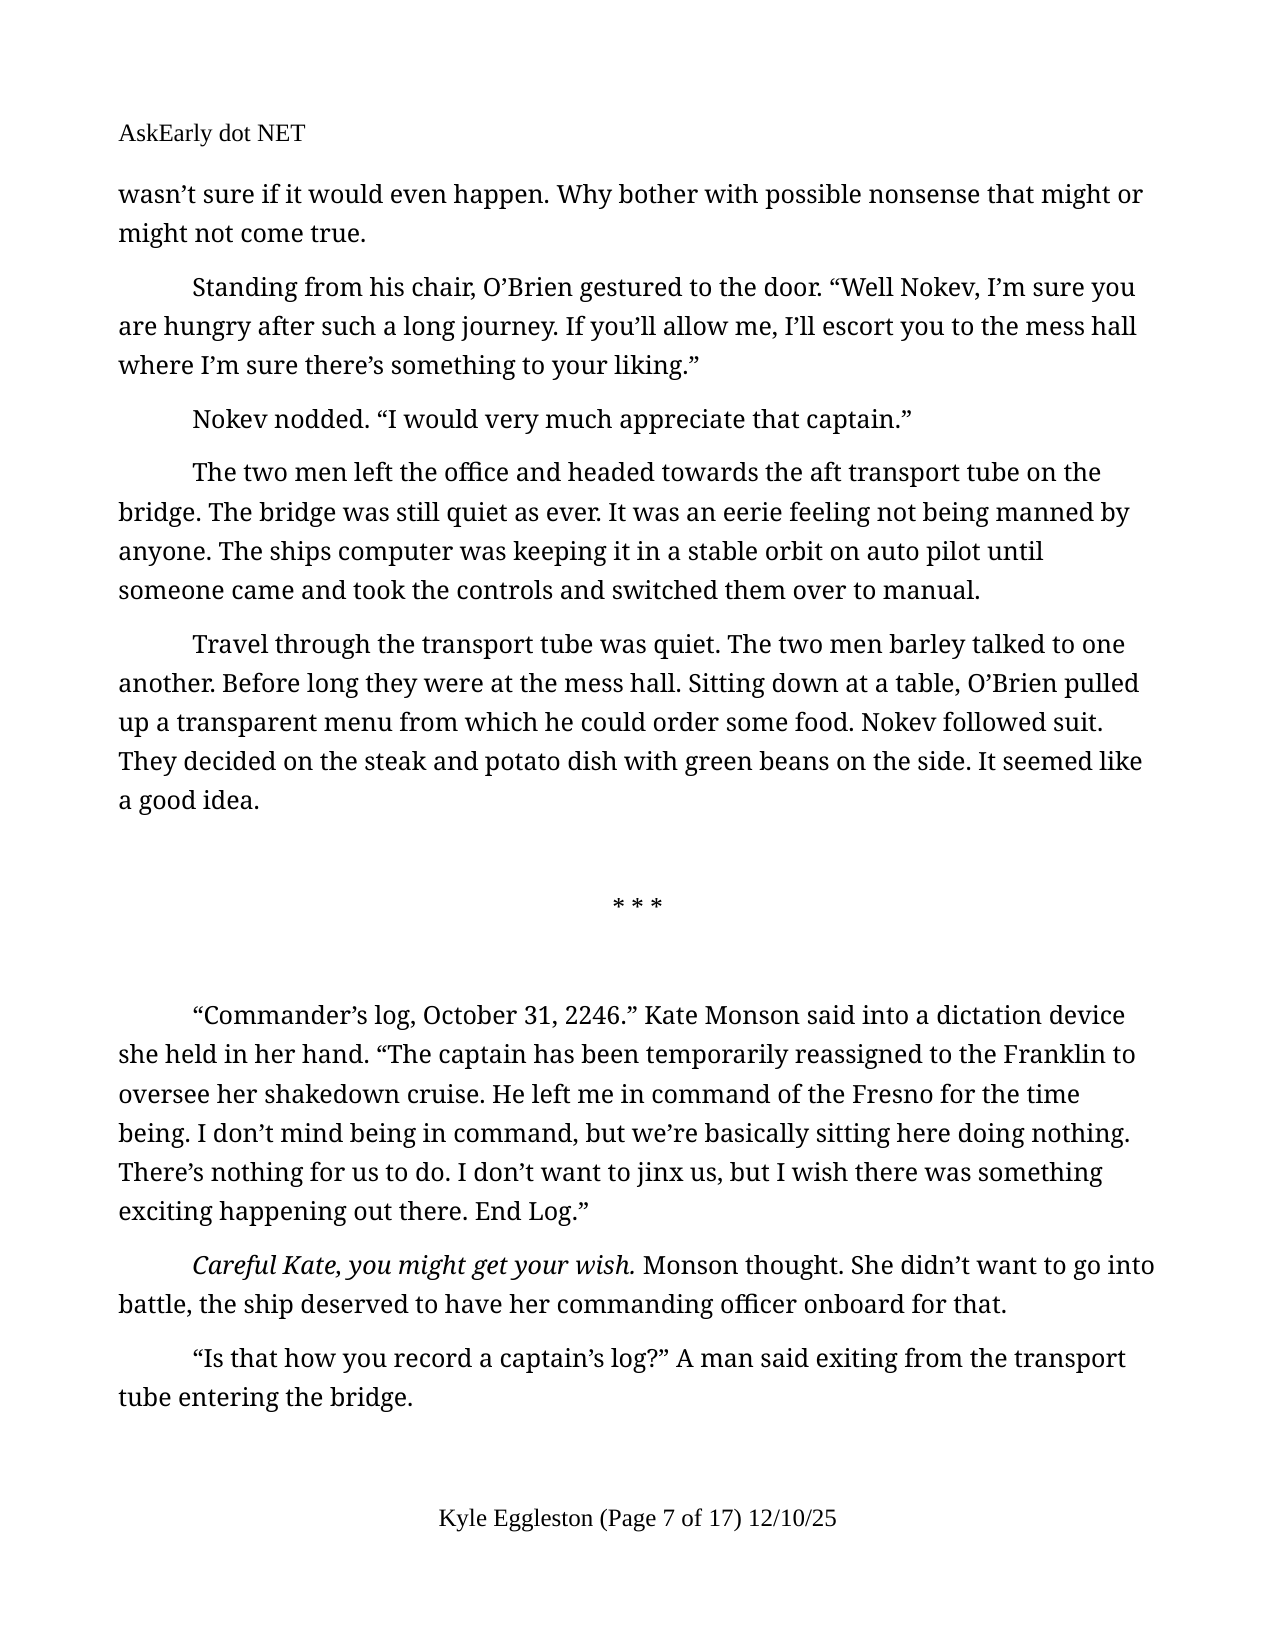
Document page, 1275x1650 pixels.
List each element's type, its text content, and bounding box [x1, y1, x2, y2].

text “Is that how you record a captain’s log?” A man said exiting from the transport tube entering the bridge. [118, 1341, 1157, 1414]
text “Commander’s log, October 31, 2246.” Kate Monson said into a dictation device she held in her hand. “The captain has been temporarily reassigned to the Franklin to oversee her shakedown cruise. He left me in command of the Fresno for the time being. I don’t mind being in command, but we’re basically sitting here doing nothing. There’s nothing for us to do. I don’t want to jinx us, but I wish there was something exciting happening out there. End Log.” [118, 998, 1157, 1228]
text The two men left the office and headed towards the aft transport tube on the bridge. The bridge was still quiet as ever. It was an eerie feeling not being manned by anyone. The ships computer was keeping it in a stable orbit on auto pilot until someone came and took the controls and switched them over to manual. [118, 455, 1157, 607]
text Careful Kate, you might get your wish. Monson thought. She didn’t want to go into battle, the ship deserved to have her commanding officer onboard for that. [118, 1248, 1157, 1321]
text wasn’t sure if it would even happen. Why bother with possible nonsense that might or might not come true. [118, 176, 1157, 249]
text Standing from his chair, O’Brien gestured to the door. “Well Nokev, I’m sure you are hungry after such a long journey. If you’ll allow me, I’ll escort you to the mess hall where I’m sure there’s something to your liking.” [118, 269, 1157, 382]
text Nokev nodded. “I would very much appreciate that captain.” [118, 401, 1157, 435]
text Travel through the transport tube was quiet. The two men barley talked to one another. Before long they were at the mess hall. Sitting down at a table, O’Brien pulled up a transparent menu from which he could order some food. Nokev followed suit. They decided on the steak and potato dish with green beans on the side. It seemed like a good idea. [118, 626, 1157, 817]
text * * * [118, 891, 1157, 924]
